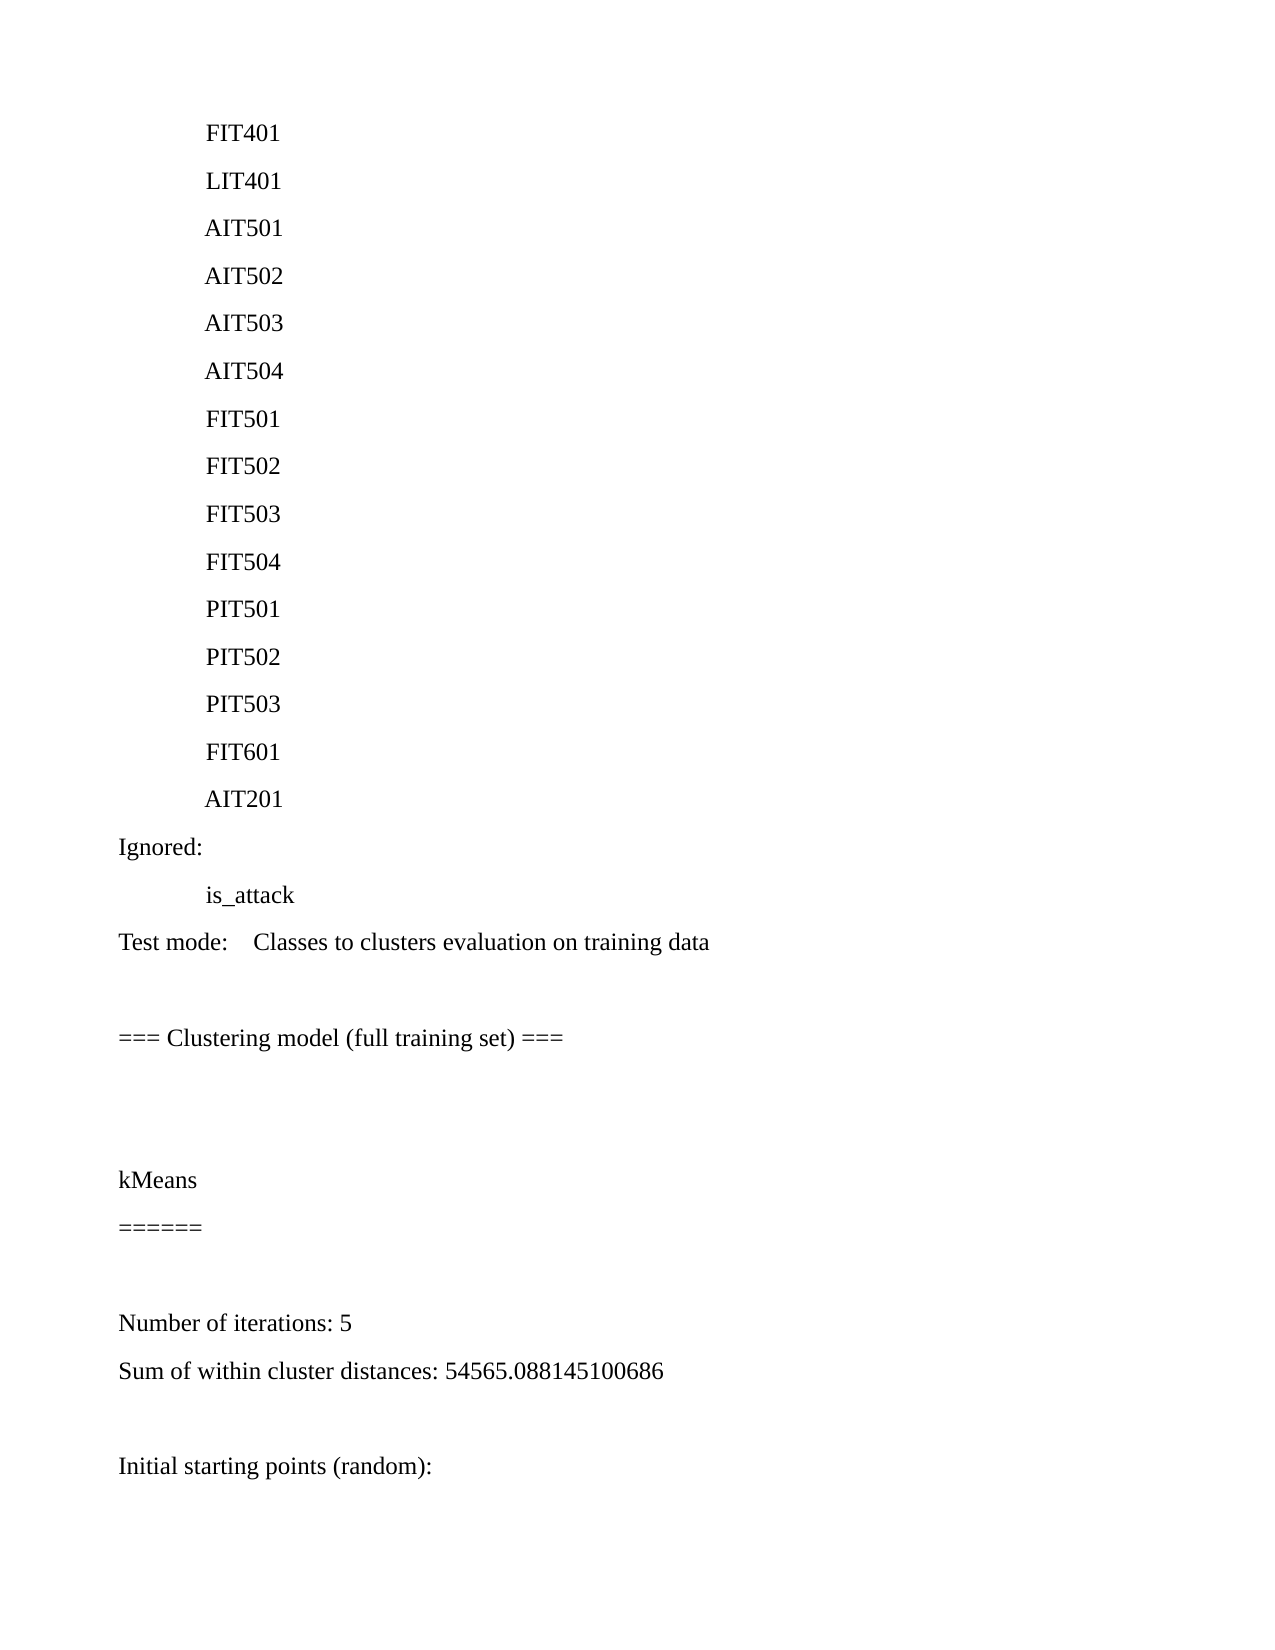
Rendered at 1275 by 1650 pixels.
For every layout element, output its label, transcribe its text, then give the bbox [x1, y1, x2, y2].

text FIT601 [118, 737, 1157, 766]
text FIT502 [118, 451, 1157, 480]
text Sum of within cluster distances: 54565.088145100686 [118, 1356, 1157, 1384]
text ====== [118, 1213, 1157, 1242]
text Test mode: Classes to clusters evaluation on training data [118, 927, 1157, 956]
text FIT504 [118, 547, 1157, 575]
text FIT503 [118, 499, 1157, 528]
text AIT201 [118, 784, 1157, 813]
text FIT401 [118, 118, 1157, 147]
text PIT503 [118, 689, 1157, 718]
text FIT501 [118, 404, 1157, 432]
text === Clustering model (full training set) === [118, 1023, 1157, 1051]
text kMeans [118, 1165, 1157, 1194]
text AIT501 [118, 213, 1157, 242]
text Number of iterations: 5 [118, 1308, 1157, 1337]
text AIT504 [118, 356, 1157, 385]
text Ignored: [118, 832, 1157, 861]
text AIT503 [118, 308, 1157, 337]
text PIT501 [118, 594, 1157, 623]
text LIT401 [118, 166, 1157, 194]
text AIT502 [118, 261, 1157, 290]
text PIT502 [118, 642, 1157, 671]
text is_attack [118, 880, 1157, 908]
text Initial starting points (random): [118, 1451, 1157, 1480]
